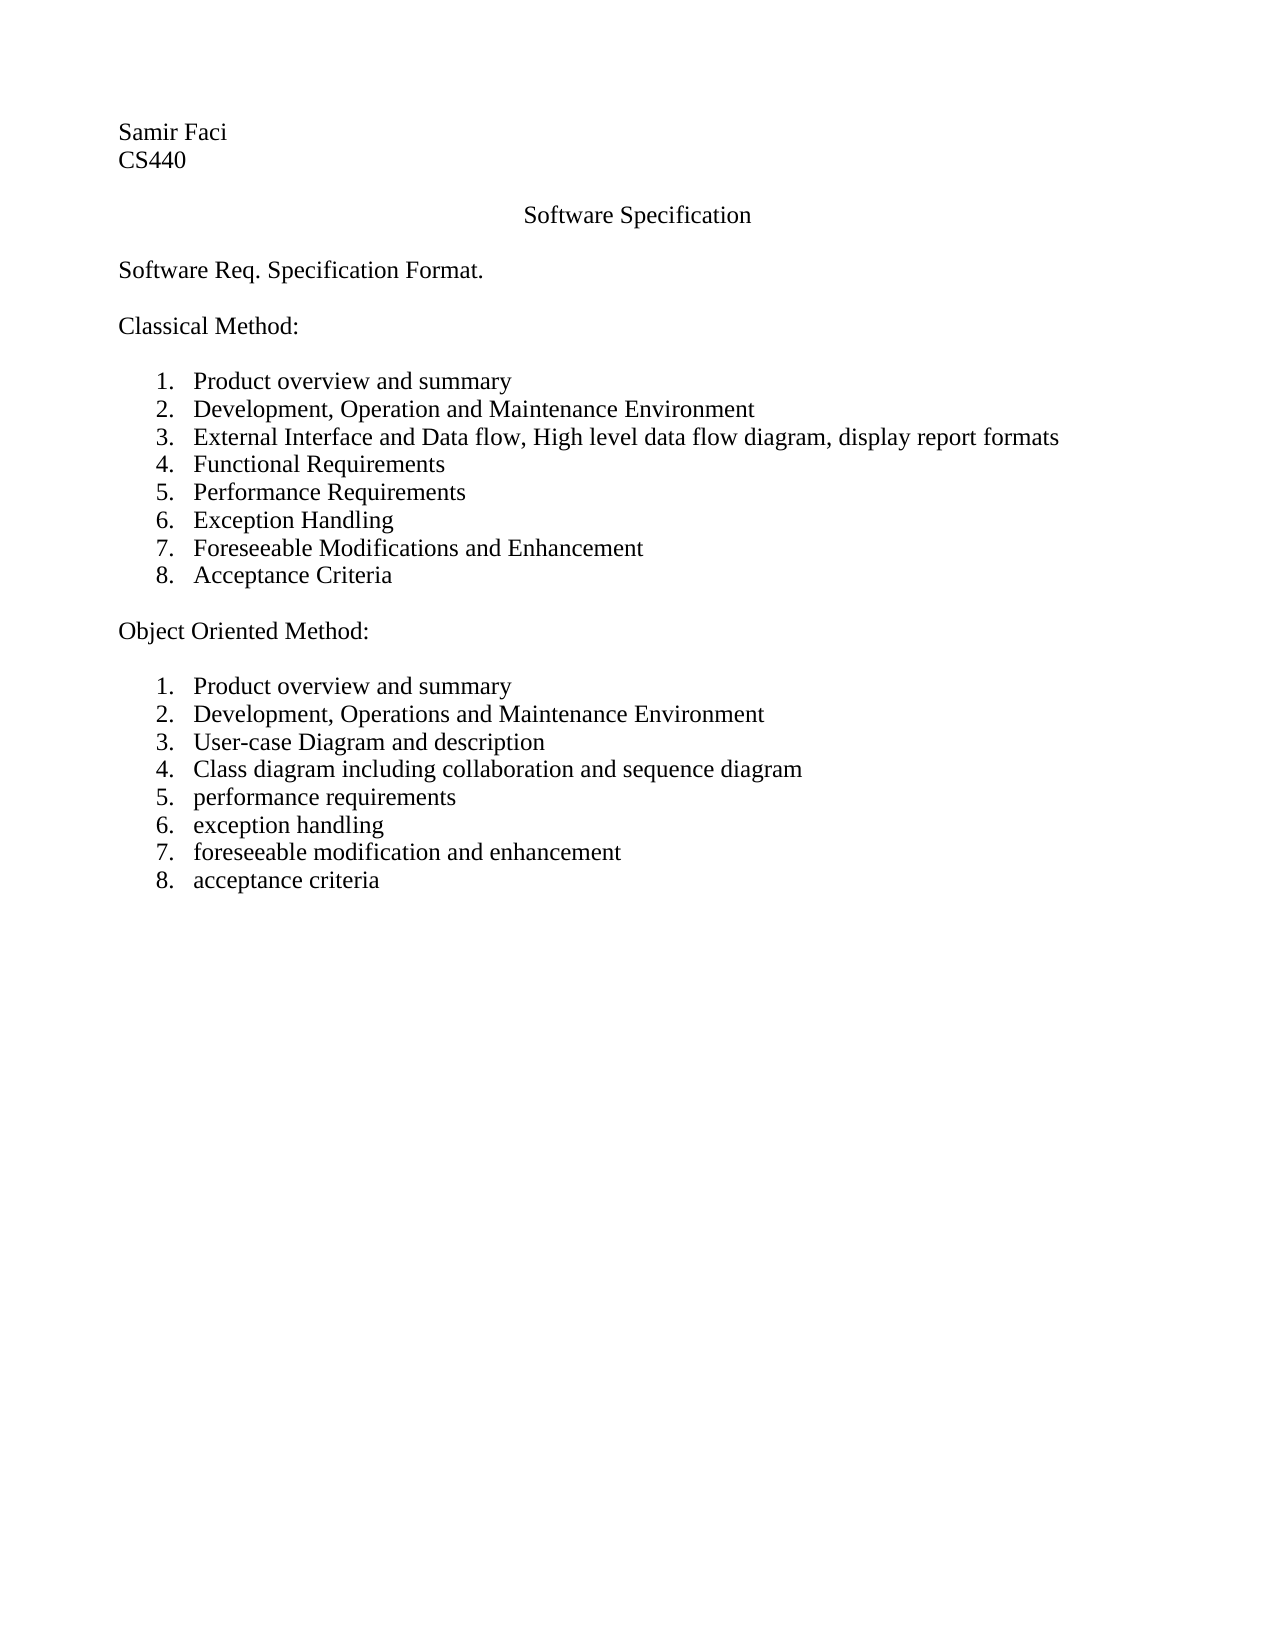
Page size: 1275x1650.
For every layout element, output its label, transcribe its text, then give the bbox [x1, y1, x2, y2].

list External Interface and Data flow, High level data flow diagram, display report formats [156, 423, 1157, 451]
list foreseeable modification and enhancement [156, 838, 1157, 866]
list Exception Handling [156, 506, 1157, 534]
list acceptance criteria [156, 866, 1157, 894]
list User-case Diagram and description [156, 728, 1157, 755]
list performance requirements [156, 783, 1157, 811]
list Development, Operation and Maintenance Environment [156, 395, 1157, 423]
list Development, Operations and Maintenance Environment [156, 700, 1157, 728]
list Functional Requirements [156, 451, 1157, 478]
list Foreseeable Modifications and Enhancement [156, 534, 1157, 561]
list Product overview and summary [156, 367, 1157, 395]
list Product overview and summary [156, 672, 1157, 700]
text Classical Method: [118, 312, 1157, 340]
text Object Oriented Method: [118, 617, 1157, 644]
list Performance Requirements [156, 478, 1157, 506]
list Class diagram including collaboration and sequence diagram [156, 755, 1157, 783]
text Software Specification [118, 201, 1157, 229]
list exception handling [156, 811, 1157, 838]
text Samir Faci [118, 118, 1157, 146]
text Software Req. Specification Format. [118, 257, 1157, 284]
list Acceptance Criteria [156, 561, 1157, 589]
text CS440 [118, 146, 1157, 173]
